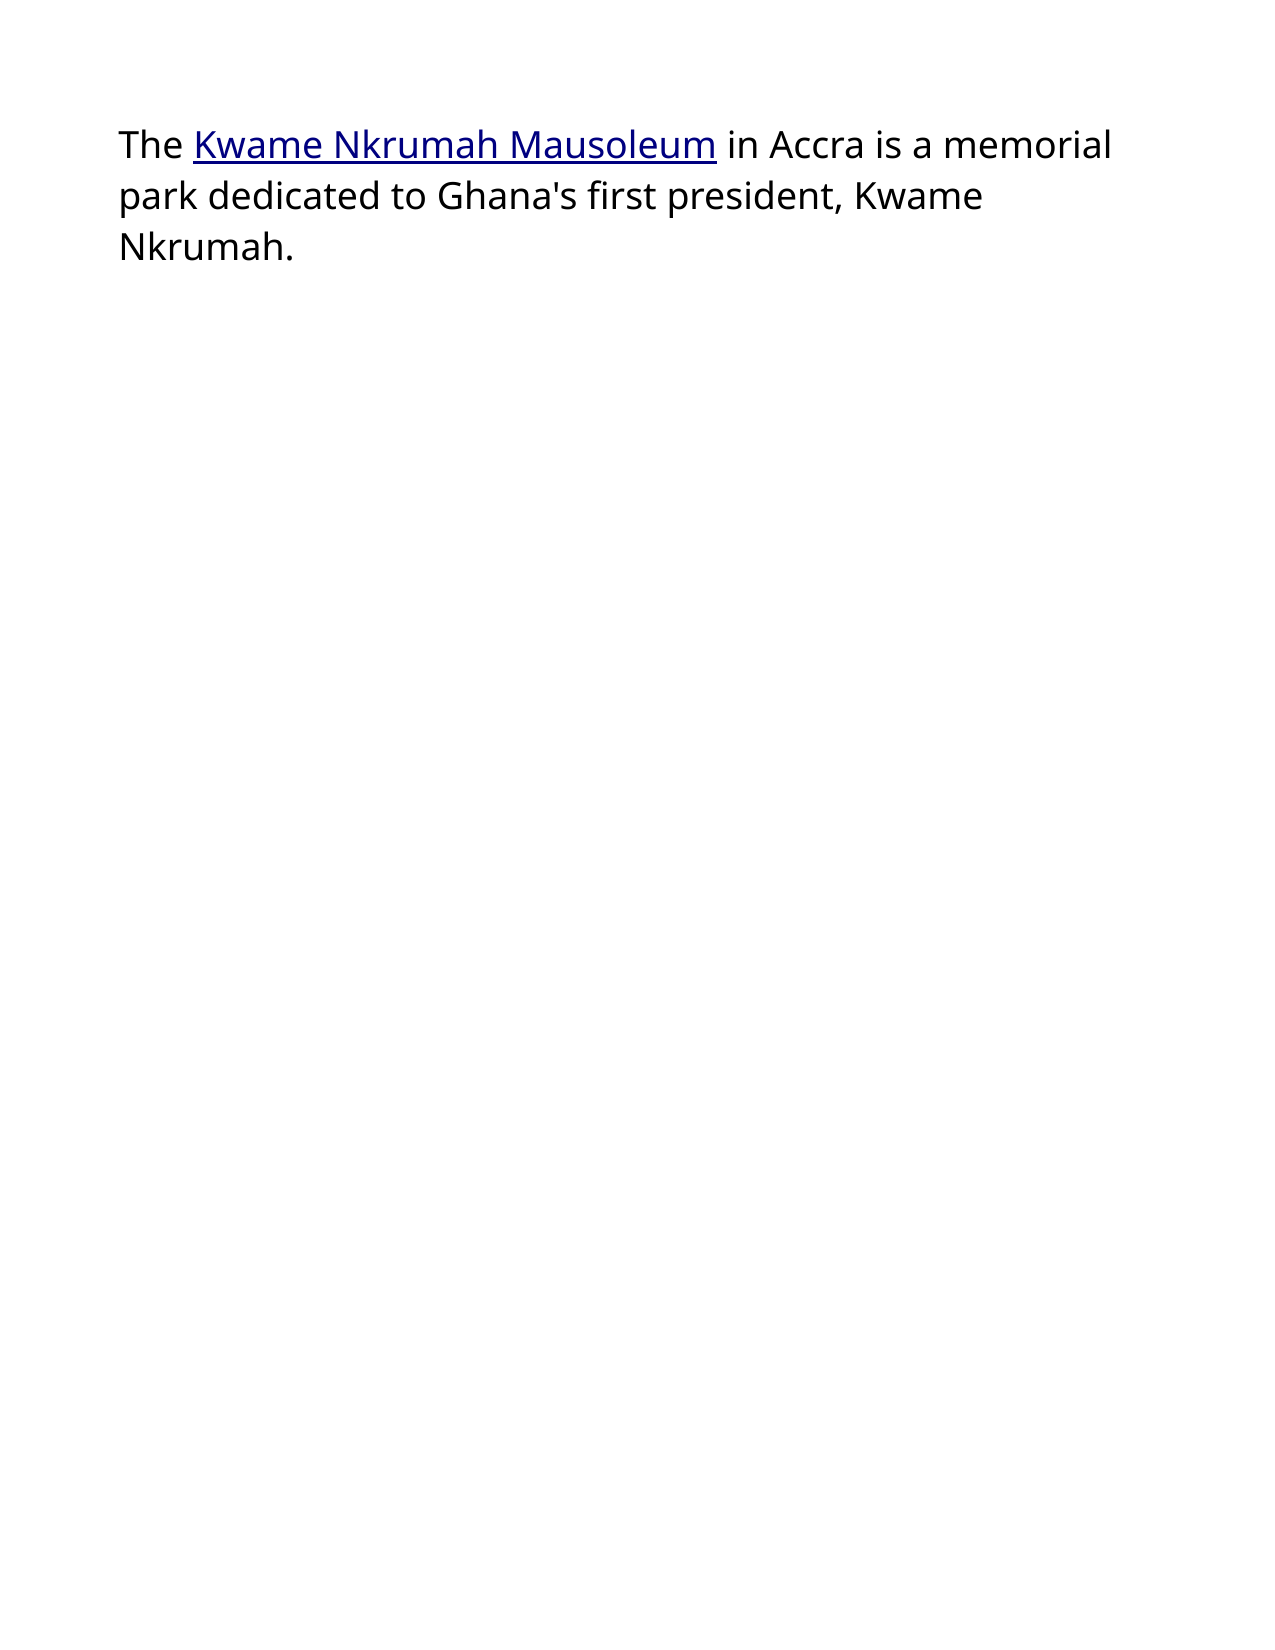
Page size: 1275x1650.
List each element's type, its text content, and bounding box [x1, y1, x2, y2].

text The Kwame Nkrumah Mausoleum in Accra is a memorial park dedicated to Ghana's first president, Kwame Nkrumah. [118, 118, 1157, 271]
